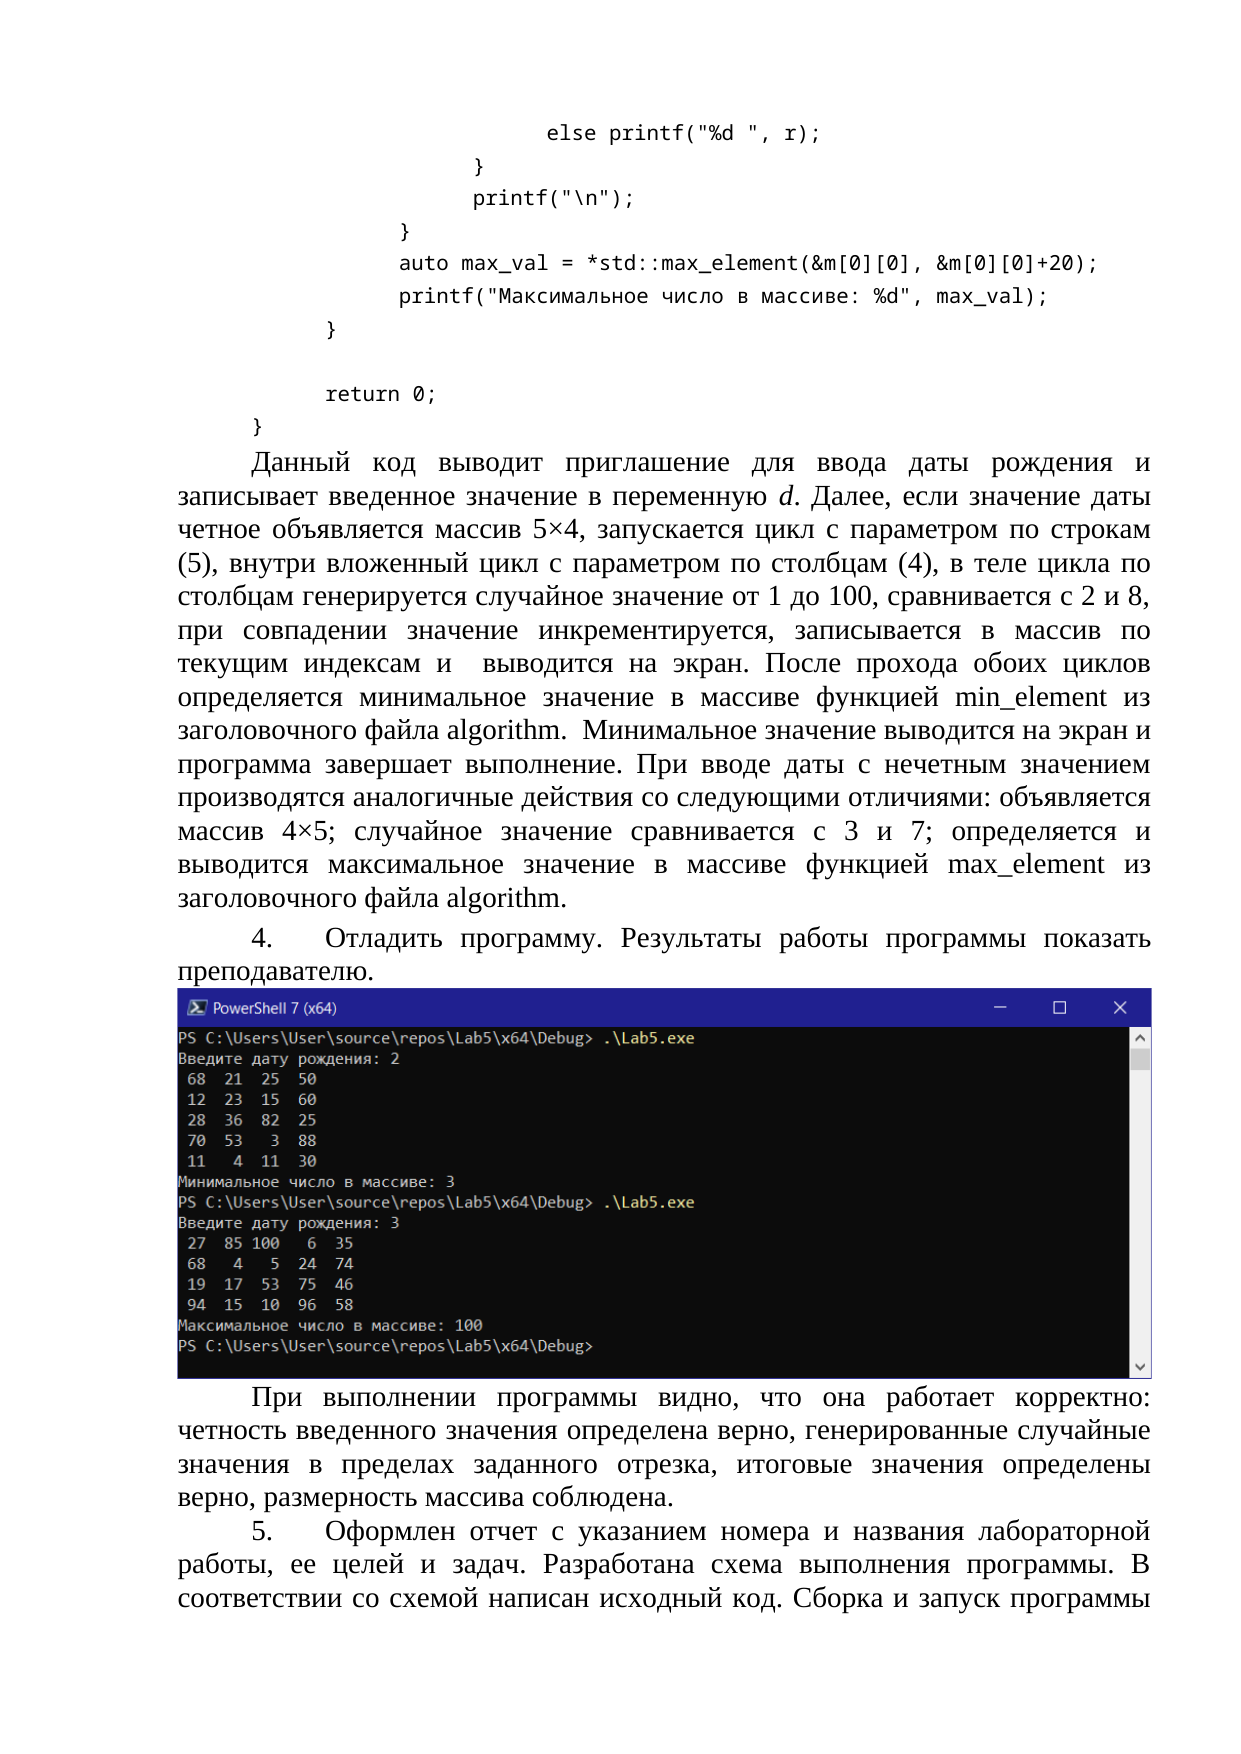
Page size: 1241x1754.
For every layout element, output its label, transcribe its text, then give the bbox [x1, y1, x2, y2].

picture [177, 988, 1152, 1379]
list Отладить программу. Результаты работы программы показать преподавателю. [177, 920, 1152, 987]
text printf("\n"); [177, 183, 1152, 212]
text } [177, 216, 1152, 244]
text printf("Максимальное число в массиве: %d", max_val); [177, 281, 1152, 309]
text auto max_val = *std::max_element(&m[0][0], &m[0][0]+20); [177, 248, 1152, 277]
text } [177, 314, 1152, 342]
text else printf("%d ", r); [177, 118, 1152, 147]
text } [177, 151, 1152, 179]
text return 0; [177, 379, 1152, 407]
list Оформлен отчет с указанием номера и названия лабораторной работы, ее целей и задач. Разработана схема выполнения программы. В соответствии со схемой написан исходный код. Сборка и запуск программы [177, 1513, 1152, 1614]
text При выполнении программы видно, что она работает корректно: четность введенного значения определена верно, генерированные случайные значения в пределах заданного отрезка, итоговые значения определены верно, размерность массива соблюдена. [177, 1379, 1152, 1513]
text } [177, 412, 1152, 440]
text Данный код выводит приглашение для ввода даты рождения и записывает введенное значение в переменную d. Далее, если значение даты четное объявляется массив 5×4, запускается цикл с параметром по строкам (5), внутри вложенный цикл с параметром по столбцам (4), в теле цикла по столбцам генерируется случайное значение от 1 до 100, сравнивается с 2 и 8, при совпадении значение инкрементируется, записывается в массив по текущим индексам и выводится на экран. После прохода обоих циклов определяется минимальное значение в массиве функцией min_element из заголовочного файла algorithm. Минимальное значение выводится на экран и программа завершает выполнение. При вводе даты с нечетным значением производятся аналогичные действия со следующими отличиями: объявляется массив 4×5; случайное значение сравнивается с 3 и 7; определяется и выводится максимальное значение в массиве функцией max_element из заголовочного файла algorithm. [177, 444, 1152, 914]
